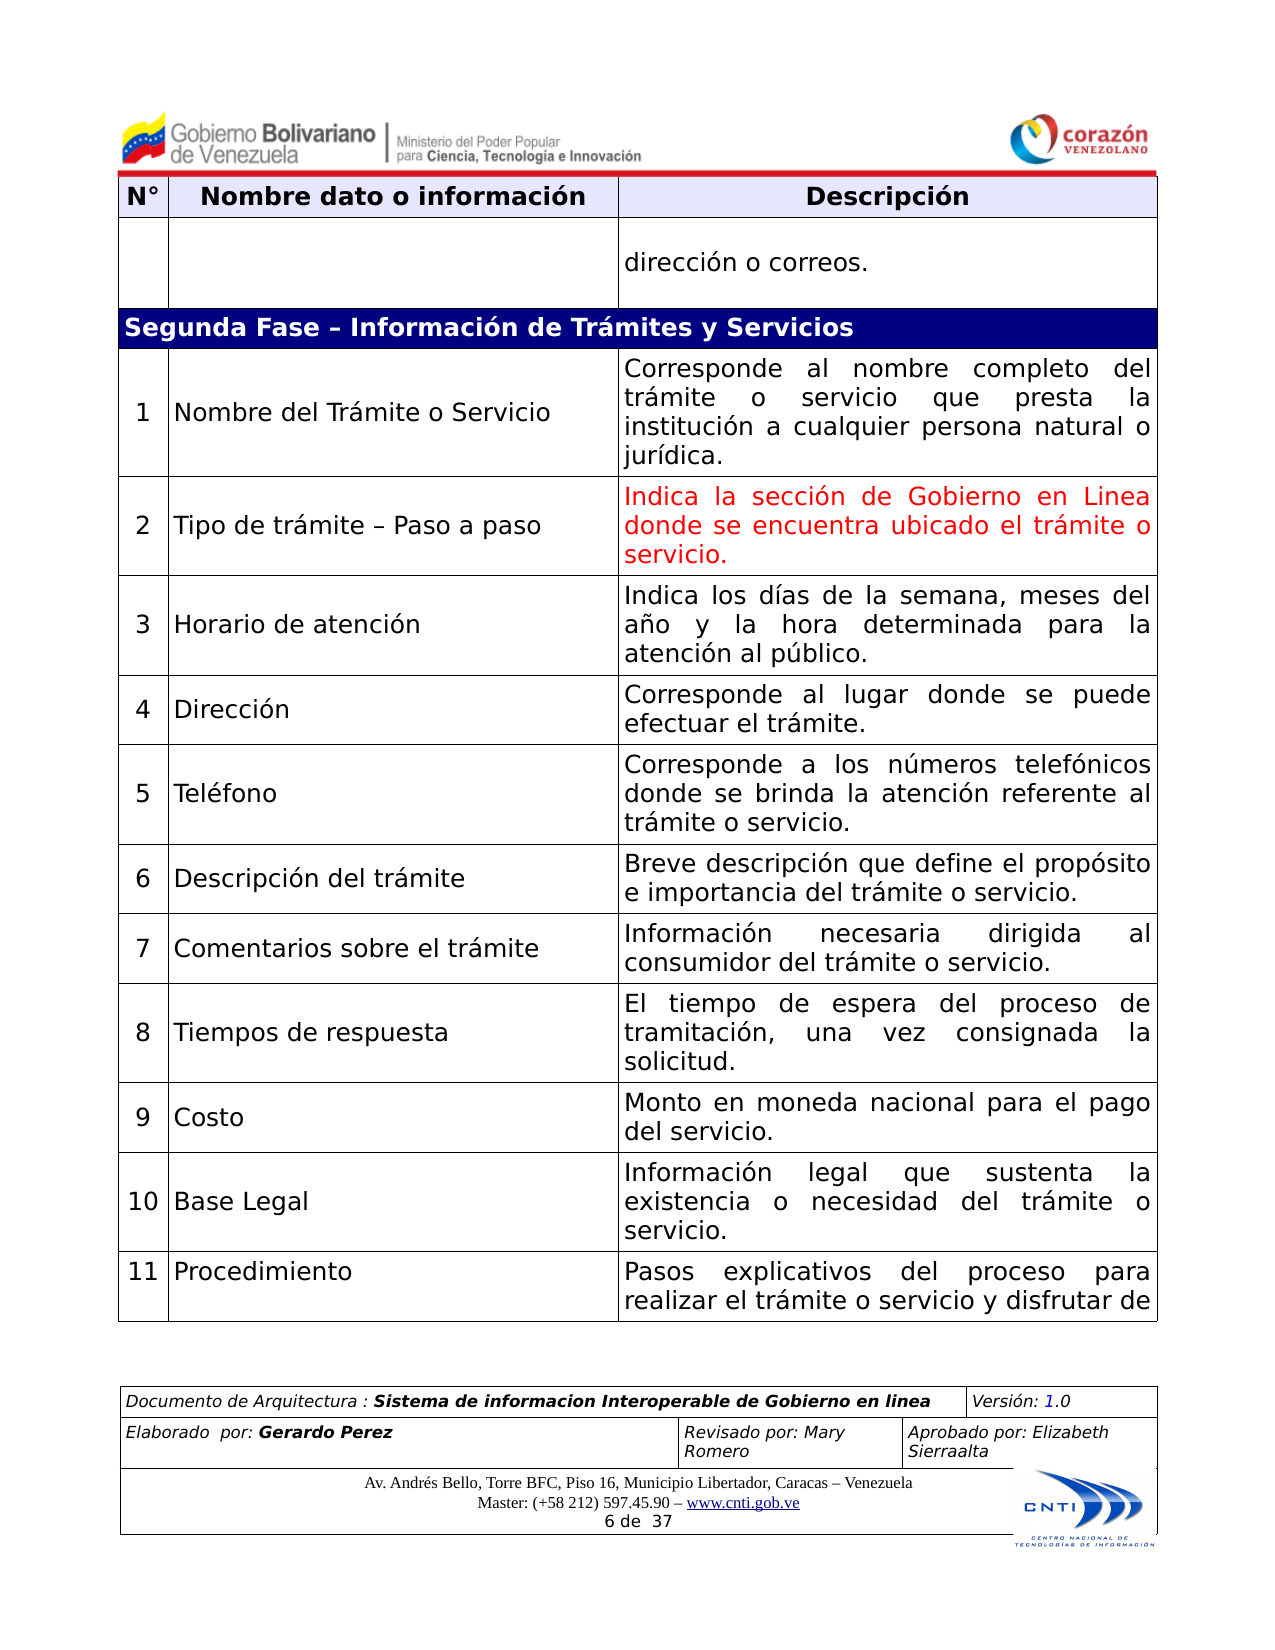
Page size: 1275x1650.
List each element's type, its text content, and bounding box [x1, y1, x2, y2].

table_cell Comentarios sobre el trámite [169, 914, 618, 983]
table_cell Corresponde a los números telefónicos donde se brinda la atención referente al trámite o servicio. [619, 745, 1157, 843]
table_cell dirección o correos. [619, 218, 1157, 307]
table_cell Información legal que sustenta la existencia o necesidad del trámite o servicio. [619, 1153, 1157, 1251]
table_cell Breve descripción que define el propósito e importancia del trámite o servicio. [619, 845, 1157, 913]
table_cell Base Legal [169, 1153, 618, 1251]
table_cell [169, 218, 618, 307]
table_cell Indica los días de la semana, meses del año y la hora determinada para la atención al público. [619, 576, 1157, 674]
table_cell El tiempo de espera del proceso de tramitación, una vez consignada la solicitud. [619, 984, 1157, 1082]
table_cell 11 [119, 1252, 168, 1321]
table_header Nombre dato o información [169, 177, 618, 217]
table_cell Dirección [169, 676, 618, 744]
table_cell Descripción del trámite [169, 845, 618, 913]
table_header Descripción [619, 177, 1157, 217]
table_cell Tipo de trámite – Paso a paso [169, 477, 618, 575]
picture [117, 107, 1157, 177]
table_cell 10 [119, 1153, 168, 1251]
table_cell Tiempos de respuesta [169, 984, 618, 1082]
table_cell Corresponde al lugar donde se puede efectuar el trámite. [619, 676, 1157, 744]
table_cell Horario de atención [169, 576, 618, 674]
table_cell Pasos explicativos del proceso para realizar el trámite o servicio y disfrutar de [619, 1252, 1157, 1321]
table_cell Teléfono [169, 745, 618, 843]
table_cell 1 [119, 349, 168, 476]
table_cell 3 [119, 576, 168, 674]
table_cell Nombre del Trámite o Servicio [169, 349, 618, 476]
table_cell 8 [119, 984, 168, 1082]
table_cell Corresponde al nombre completo del trámite o servicio que presta la institución a cualquier persona natural o jurídica. [619, 349, 1157, 476]
table_cell [119, 218, 168, 307]
table_cell Costo [169, 1083, 618, 1152]
table_cell 9 [119, 1083, 168, 1152]
table_cell Indica la sección de Gobierno en Linea donde se encuentra ubicado el trámite o servicio. [619, 477, 1157, 575]
table_cell Monto en moneda nacional para el pago del servicio. [619, 1083, 1157, 1152]
table_cell Segunda Fase – Información de Trámites y Servicios [119, 309, 1157, 348]
picture [1013, 1468, 1156, 1548]
table_cell 6 [119, 845, 168, 913]
table_header N° [119, 177, 168, 217]
table_cell 7 [119, 914, 168, 983]
table_cell Información necesaria dirigida al consumidor del trámite o servicio. [619, 914, 1157, 983]
table_cell 2 [119, 477, 168, 575]
table_cell 5 [119, 745, 168, 843]
table_cell Procedimiento [169, 1252, 618, 1321]
table_cell 4 [119, 676, 168, 744]
